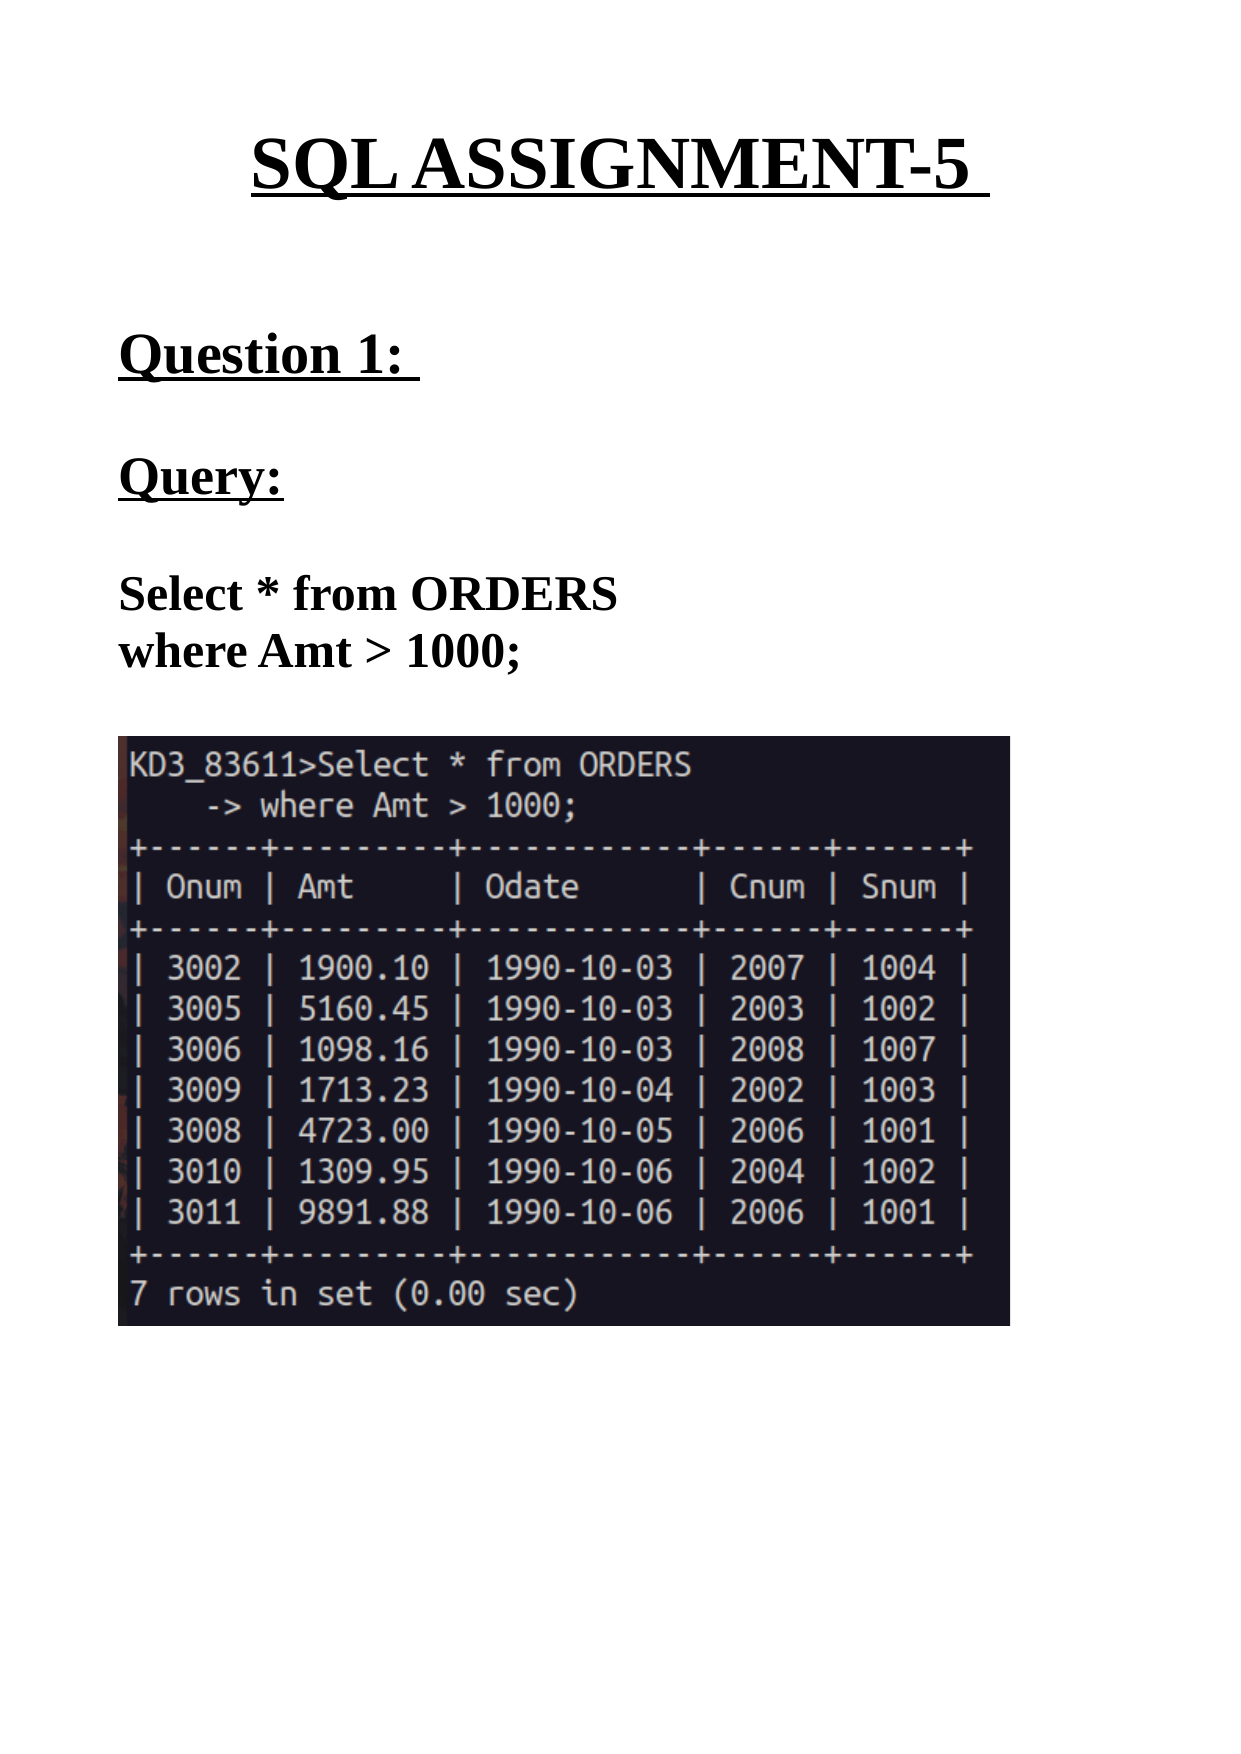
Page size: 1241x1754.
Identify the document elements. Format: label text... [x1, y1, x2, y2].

text where Amt > 1000; [118, 621, 1122, 679]
text Query: [118, 444, 1122, 506]
picture [118, 736, 1011, 1326]
text Question 1: [118, 319, 1122, 386]
text SQL ASSIGNMENT-5 [118, 118, 1122, 204]
text Select * from ORDERS [118, 564, 1122, 621]
